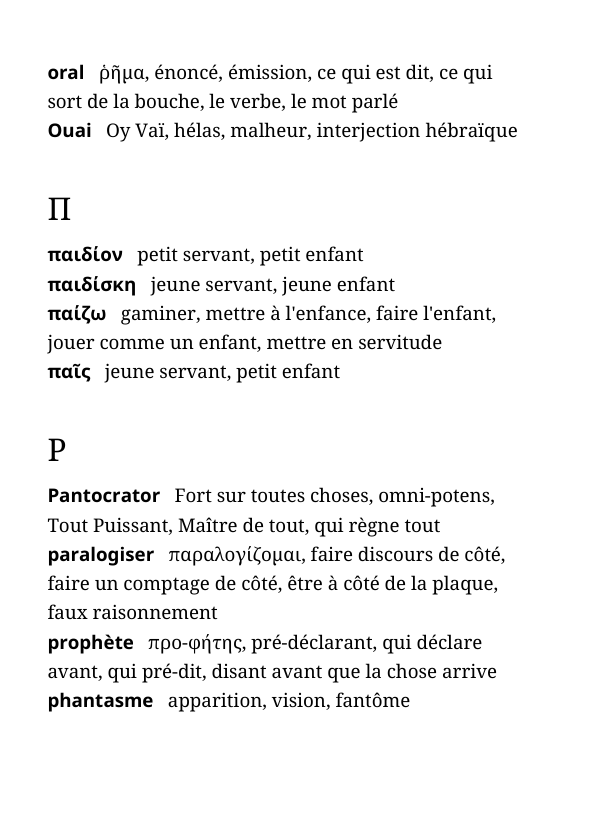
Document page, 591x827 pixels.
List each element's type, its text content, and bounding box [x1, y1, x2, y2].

subtitle P [47, 427, 526, 470]
text παίζω gaminer, mettre à l'enfance, faire l'enfant, jouer comme un enfant, mettre en servitude [47, 300, 526, 355]
subtitle Π [47, 186, 526, 229]
text prophète προ-φήτης, pré-déclarant, qui déclare avant, qui pré-dit, disant avant que la chose arrive [47, 629, 526, 684]
text παιδίσκη jeune servant, jeune enfant [47, 271, 526, 296]
text Pantocrator Fort sur toutes choses, omni-potens, Tout Puissant, Maître de tout, qui règne tout [47, 483, 526, 537]
text παῖς jeune servant, petit enfant [47, 359, 526, 384]
text phantasme apparition, vision, fantôme [47, 687, 526, 713]
text oral ῥῆμα, énoncé, émission, ce qui est dit, ce qui sort de la bouche, le verbe, le mot parlé [47, 59, 526, 114]
text Ouai Oy Vaï, hélas, malheur, interjection hébraïque [47, 118, 526, 143]
text παιδίον petit servant, petit enfant [47, 242, 526, 267]
text paralogiser παραλογίζομαι, faire discours de côté, faire un comptage de côté, être à côté de la plaque, faux raisonnement [47, 541, 526, 625]
